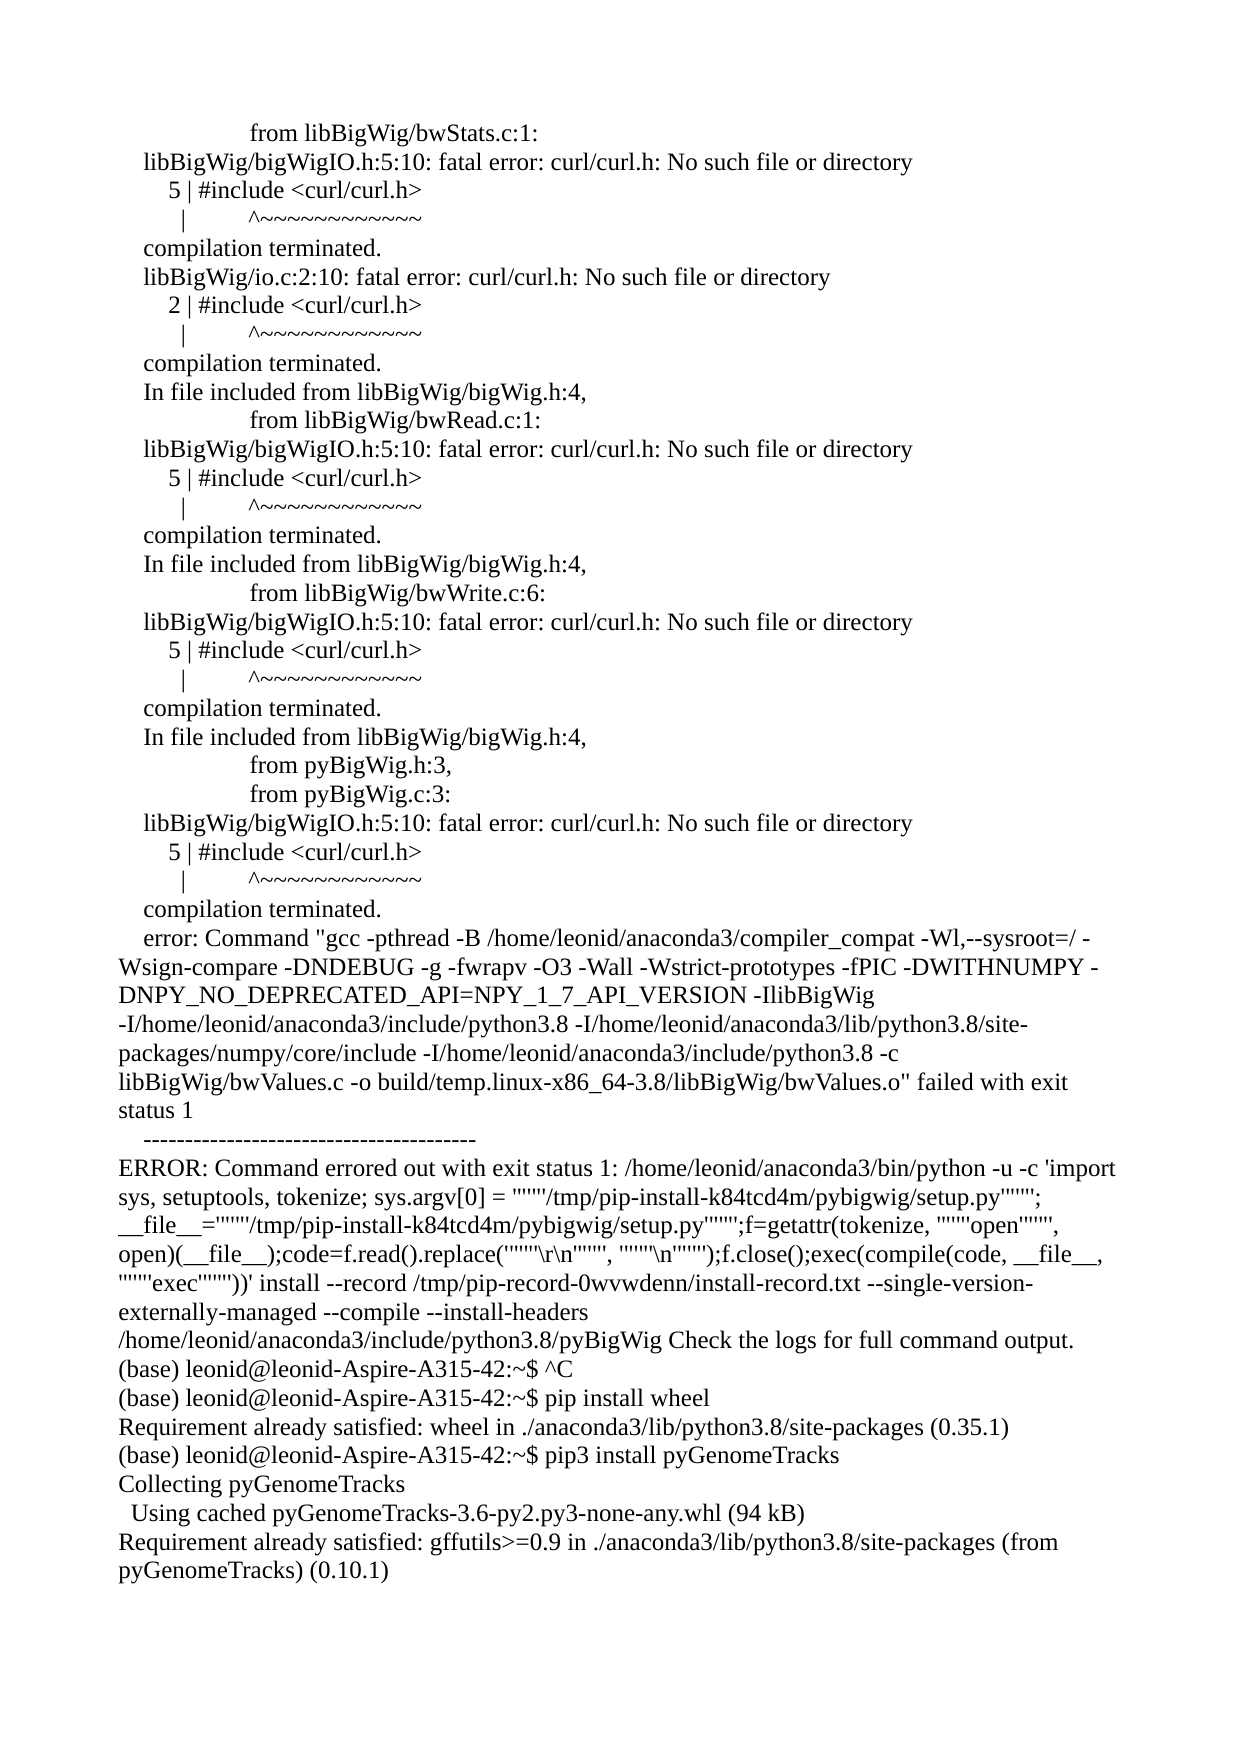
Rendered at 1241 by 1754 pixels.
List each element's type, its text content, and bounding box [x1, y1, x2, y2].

text 5 | #include <curl/curl.h> [118, 837, 1122, 866]
text compilation terminated. [118, 233, 1122, 262]
text (base) leonid@leonid-Aspire-A315-42:~$ pip3 install pyGenomeTracks [118, 1441, 1122, 1469]
text Using cached pyGenomeTracks-3.6-py2.py3-none-any.whl (94 kB) [118, 1498, 1122, 1527]
text from libBigWig/bwStats.c:1: [118, 118, 1122, 147]
text In file included from libBigWig/bigWig.h:4, [118, 549, 1122, 578]
text compilation terminated. [118, 521, 1122, 549]
text Requirement already satisfied: wheel in ./anaconda3/lib/python3.8/site-packages (0.35.1) [118, 1412, 1122, 1441]
text libBigWig/bigWigIO.h:5:10: fatal error: curl/curl.h: No such file or directory [118, 434, 1122, 463]
text libBigWig/bigWigIO.h:5:10: fatal error: curl/curl.h: No such file or directory [118, 808, 1122, 837]
text 5 | #include <curl/curl.h> [118, 636, 1122, 664]
text (base) leonid@leonid-Aspire-A315-42:~$ pip install wheel [118, 1383, 1122, 1412]
text | ^~~~~~~~~~~~~ [118, 319, 1122, 348]
text 5 | #include <curl/curl.h> [118, 176, 1122, 204]
text compilation terminated. [118, 348, 1122, 377]
text libBigWig/io.c:2:10: fatal error: curl/curl.h: No such file or directory [118, 262, 1122, 291]
text | ^~~~~~~~~~~~~ [118, 866, 1122, 894]
text | ^~~~~~~~~~~~~ [118, 664, 1122, 693]
text libBigWig/bigWigIO.h:5:10: fatal error: curl/curl.h: No such file or directory [118, 607, 1122, 636]
text from pyBigWig.h:3, [118, 751, 1122, 779]
text Collecting pyGenomeTracks [118, 1469, 1122, 1498]
text | ^~~~~~~~~~~~~ [118, 204, 1122, 233]
text 2 | #include <curl/curl.h> [118, 291, 1122, 319]
text In file included from libBigWig/bigWig.h:4, [118, 377, 1122, 406]
text error: Command "gcc -pthread -B /home/leonid/anaconda3/compiler_compat -Wl,--sysroot=/ -Wsign-compare -DNDEBUG -g -fwrapv -O3 -Wall -Wstrict-prototypes -fPIC -DWITHNUMPY -DNPY_NO_DEPRECATED_API=NPY_1_7_API_VERSION -IlibBigWig -I/home/leonid/anaconda3/include/python3.8 -I/home/leonid/anaconda3/lib/python3.8/site-packages/numpy/core/include -I/home/leonid/anaconda3/include/python3.8 -c libBigWig/bwValues.c -o build/temp.linux-x86_64-3.8/libBigWig/bwValues.o" failed with exit status 1 [118, 923, 1122, 1124]
text from pyBigWig.c:3: [118, 779, 1122, 808]
text libBigWig/bigWigIO.h:5:10: fatal error: curl/curl.h: No such file or directory [118, 147, 1122, 176]
text In file included from libBigWig/bigWig.h:4, [118, 722, 1122, 751]
text ERROR: Command errored out with exit status 1: /home/leonid/anaconda3/bin/python -u -c 'import sys, setuptools, tokenize; sys.argv[0] = '"'"'/tmp/pip-install-k84tcd4m/pybigwig/setup.py'"'"'; __file__='"'"'/tmp/pip-install-k84tcd4m/pybigwig/setup.py'"'"';f=getattr(tokenize, '"'"'open'"'"', open)(__file__);code=f.read().replace('"'"'\r\n'"'"', '"'"'\n'"'"');f.close();exec(compile(code, __file__, '"'"'exec'"'"'))' install --record /tmp/pip-record-0wvwdenn/install-record.txt --single-version-externally-managed --compile --install-headers /home/leonid/anaconda3/include/python3.8/pyBigWig Check the logs for full command output. [118, 1153, 1122, 1354]
text ---------------------------------------- [118, 1124, 1122, 1153]
text from libBigWig/bwWrite.c:6: [118, 578, 1122, 607]
text | ^~~~~~~~~~~~~ [118, 492, 1122, 521]
text (base) leonid@leonid-Aspire-A315-42:~$ ^C [118, 1354, 1122, 1383]
text Requirement already satisfied: gffutils>=0.9 in ./anaconda3/lib/python3.8/site-packages (from pyGenomeTracks) (0.10.1) [118, 1527, 1122, 1584]
text 5 | #include <curl/curl.h> [118, 463, 1122, 492]
text compilation terminated. [118, 894, 1122, 923]
text compilation terminated. [118, 693, 1122, 722]
text from libBigWig/bwRead.c:1: [118, 406, 1122, 434]
